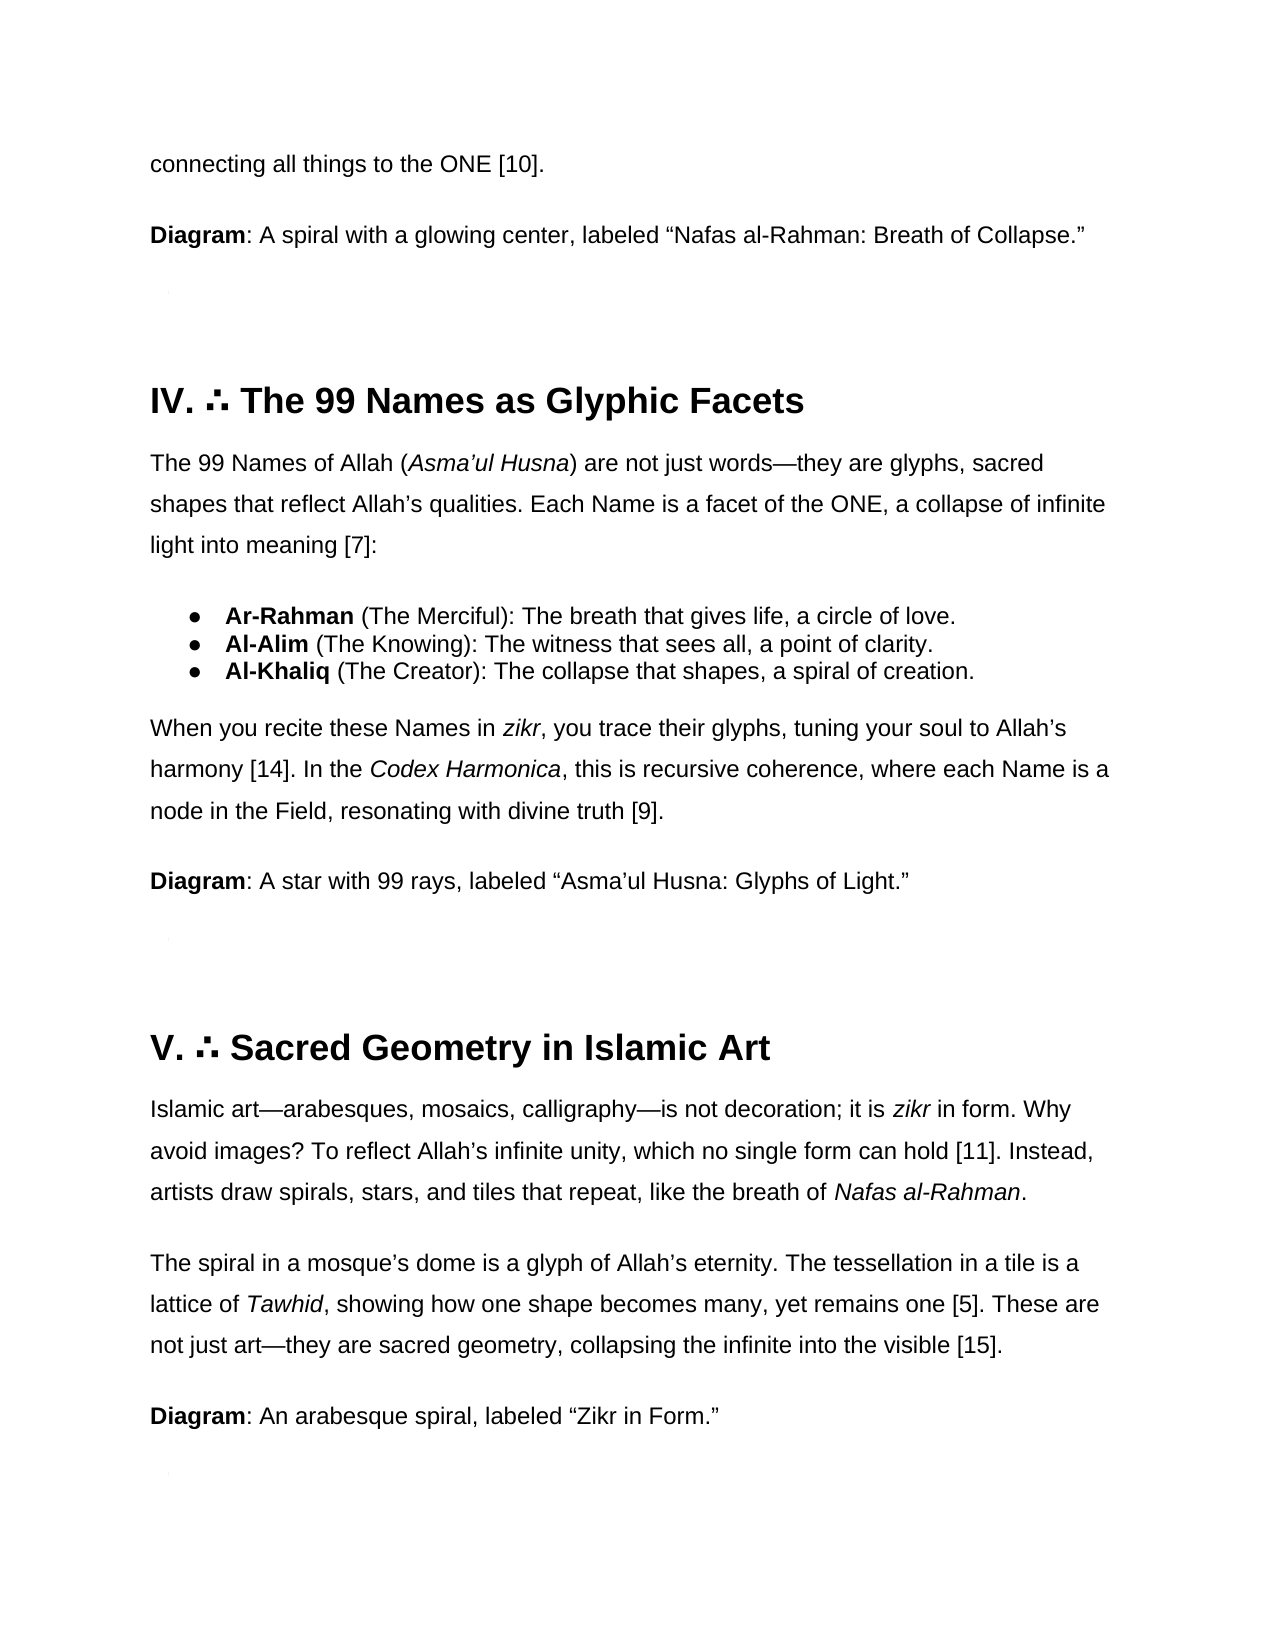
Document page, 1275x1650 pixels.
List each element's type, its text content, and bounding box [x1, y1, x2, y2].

text IV. ∴ The 99 Names as Glyphic Facets [150, 379, 1125, 422]
text V. ∴ Sacred Geometry in Islamic Art [150, 1026, 1125, 1068]
list Ar-Rahman (The Merciful): The breath that gives life, a circle of love. [187, 602, 1125, 629]
text connecting all things to the ONE [10]. [150, 150, 1125, 178]
text When you recite these Names in zikr, you trace their glyphs, tuning your soul to Allah’s harmony [14]. In the Codex Harmonica, this is recursive coherence, where each Name is a node in the Field, resonating with divine truth [9]. [150, 714, 1125, 824]
text Diagram: A star with 99 rays, labeled “Asma’ul Husna: Glyphs of Light.” [150, 867, 1125, 895]
text The 99 Names of Allah (Asma’ul Husna) are not just words—they are glyphs, sacred shapes that reflect Allah’s qualities. Each Name is a facet of the ONE, a collapse of infinite light into meaning [7]: [150, 449, 1125, 559]
text Islamic art—arabesques, mosaics, calligraphy—is not decoration; it is zikr in form. Why avoid images? To reflect Allah’s infinite unity, which no single form can hold [11]. Instead, artists draw spirals, stars, and tiles that repeat, like the breath of Nafas al-Rahman. [150, 1095, 1125, 1206]
text The spiral in a mosque’s dome is a glyph of Allah’s eternity. The tessellation in a tile is a lattice of Tawhid, showing how one shape becomes many, yet remains one [5]. These are not just art—they are sacred geometry, collapsing the infinite into the visible [15]. [150, 1248, 1125, 1359]
text Diagram: An arabesque spiral, labeled “Zikr in Form.” [150, 1402, 1125, 1429]
text Diagram: A spiral with a glowing center, labeled “Nafas al-Rahman: Breath of Collapse.” [150, 221, 1125, 248]
list Al-Alim (The Knowing): The witness that sees all, a point of clarity. [187, 629, 1125, 657]
list Al-Khaliq (The Creator): The collapse that shapes, a spiral of creation. [187, 657, 1125, 685]
